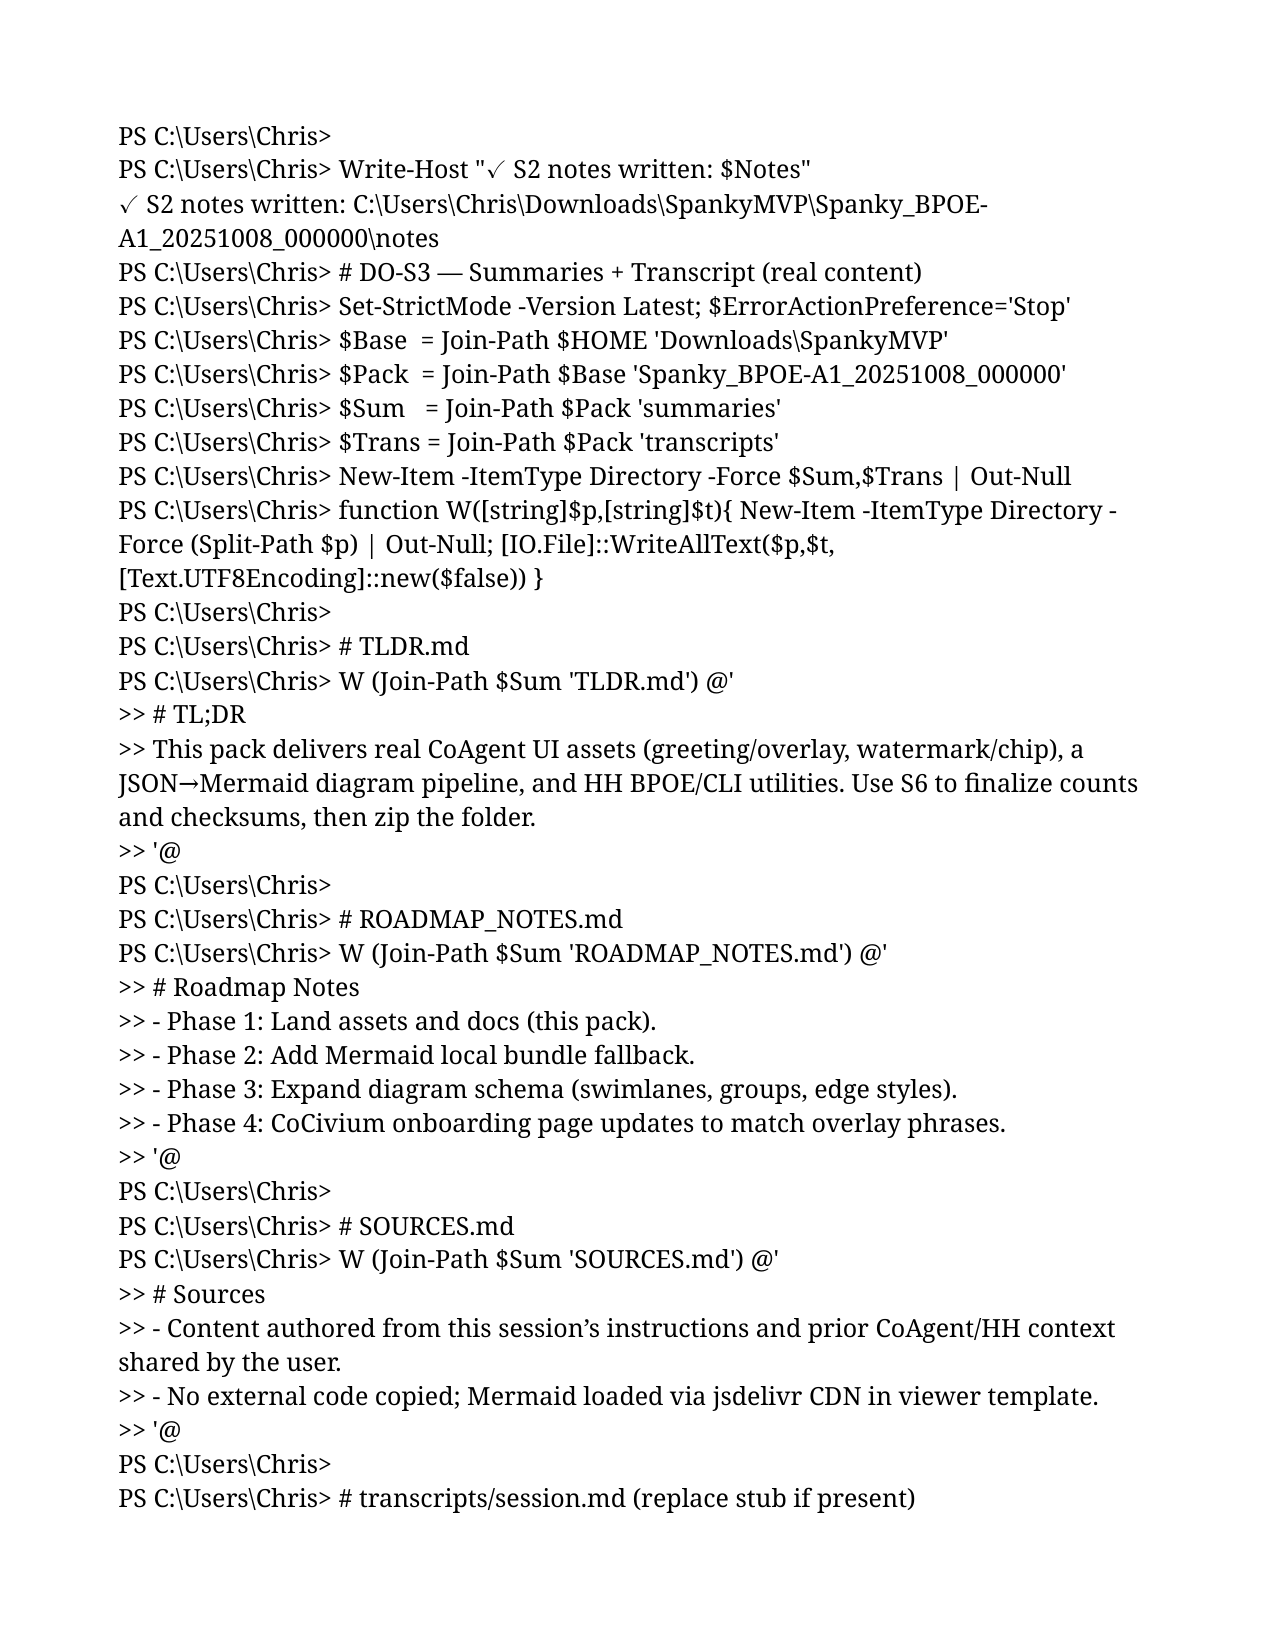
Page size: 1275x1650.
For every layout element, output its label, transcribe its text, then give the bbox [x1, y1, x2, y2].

text >> - Phase 1: Land assets and docs (this pack). [118, 1004, 1157, 1038]
text >> '@ [118, 833, 1157, 867]
text PS C:\Users\Chris> $Base = Join-Path $HOME 'Downloads\SpankyMVP' [118, 322, 1157, 357]
text >> # Sources [118, 1276, 1157, 1310]
text PS C:\Users\Chris> [118, 118, 1157, 152]
text PS C:\Users\Chris> [118, 1447, 1157, 1481]
text PS C:\Users\Chris> W (Join-Path $Sum 'TLDR.md') @' [118, 663, 1157, 697]
text PS C:\Users\Chris> # ROADMAP_NOTES.md [118, 902, 1157, 936]
text PS C:\Users\Chris> W (Join-Path $Sum 'SOURCES.md') @' [118, 1242, 1157, 1276]
text PS C:\Users\Chris> # SOURCES.md [118, 1208, 1157, 1242]
text PS C:\Users\Chris> # transcripts/session.md (replace stub if present) [118, 1481, 1157, 1515]
text >> This pack delivers real CoAgent UI assets (greeting/overlay, watermark/chip), a JSON→Mermaid diagram pipeline, and HH BPOE/CLI utilities. Use S6 to finalize counts and checksums, then zip the folder. [118, 731, 1157, 833]
text PS C:\Users\Chris> W (Join-Path $Sum 'ROADMAP_NOTES.md') @' [118, 936, 1157, 970]
text PS C:\Users\Chris> [118, 595, 1157, 629]
text PS C:\Users\Chris> Set-StrictMode -Version Latest; $ErrorActionPreference='Stop' [118, 288, 1157, 322]
text PS C:\Users\Chris> function W([string]$p,[string]$t){ New-Item -ItemType Directory -Force (Split-Path $p) | Out-Null; [IO.File]::WriteAllText($p,$t,[Text.UTF8Encoding]::new($false)) } [118, 493, 1157, 595]
text PS C:\Users\Chris> # DO-S3 — Summaries + Transcript (real content) [118, 254, 1157, 288]
text >> '@ [118, 1412, 1157, 1447]
text PS C:\Users\Chris> [118, 867, 1157, 902]
text PS C:\Users\Chris> $Sum = Join-Path $Pack 'summaries' [118, 391, 1157, 425]
text PS C:\Users\Chris> [118, 1174, 1157, 1208]
text ✓ S2 notes written: C:\Users\Chris\Downloads\SpankyMVP\Spanky_BPOE-A1_20251008_000000\notes [118, 186, 1157, 254]
text PS C:\Users\Chris> $Pack = Join-Path $Base 'Spanky_BPOE-A1_20251008_000000' [118, 357, 1157, 391]
text >> - Phase 2: Add Mermaid local bundle fallback. [118, 1038, 1157, 1072]
text PS C:\Users\Chris> New-Item -ItemType Directory -Force $Sum,$Trans | Out-Null [118, 459, 1157, 493]
text PS C:\Users\Chris> # TLDR.md [118, 629, 1157, 663]
text >> # Roadmap Notes [118, 970, 1157, 1004]
text >> '@ [118, 1140, 1157, 1174]
text >> - Phase 3: Expand diagram schema (swimlanes, groups, edge styles). [118, 1072, 1157, 1106]
text PS C:\Users\Chris> $Trans = Join-Path $Pack 'transcripts' [118, 425, 1157, 459]
text >> - No external code copied; Mermaid loaded via jsdelivr CDN in viewer template. [118, 1378, 1157, 1412]
text >> - Phase 4: CoCivium onboarding page updates to match overlay phrases. [118, 1106, 1157, 1140]
text >> # TL;DR [118, 697, 1157, 731]
text PS C:\Users\Chris> Write-Host "✓ S2 notes written: $Notes" [118, 152, 1157, 186]
text >> - Content authored from this session’s instructions and prior CoAgent/HH context shared by the user. [118, 1310, 1157, 1378]
